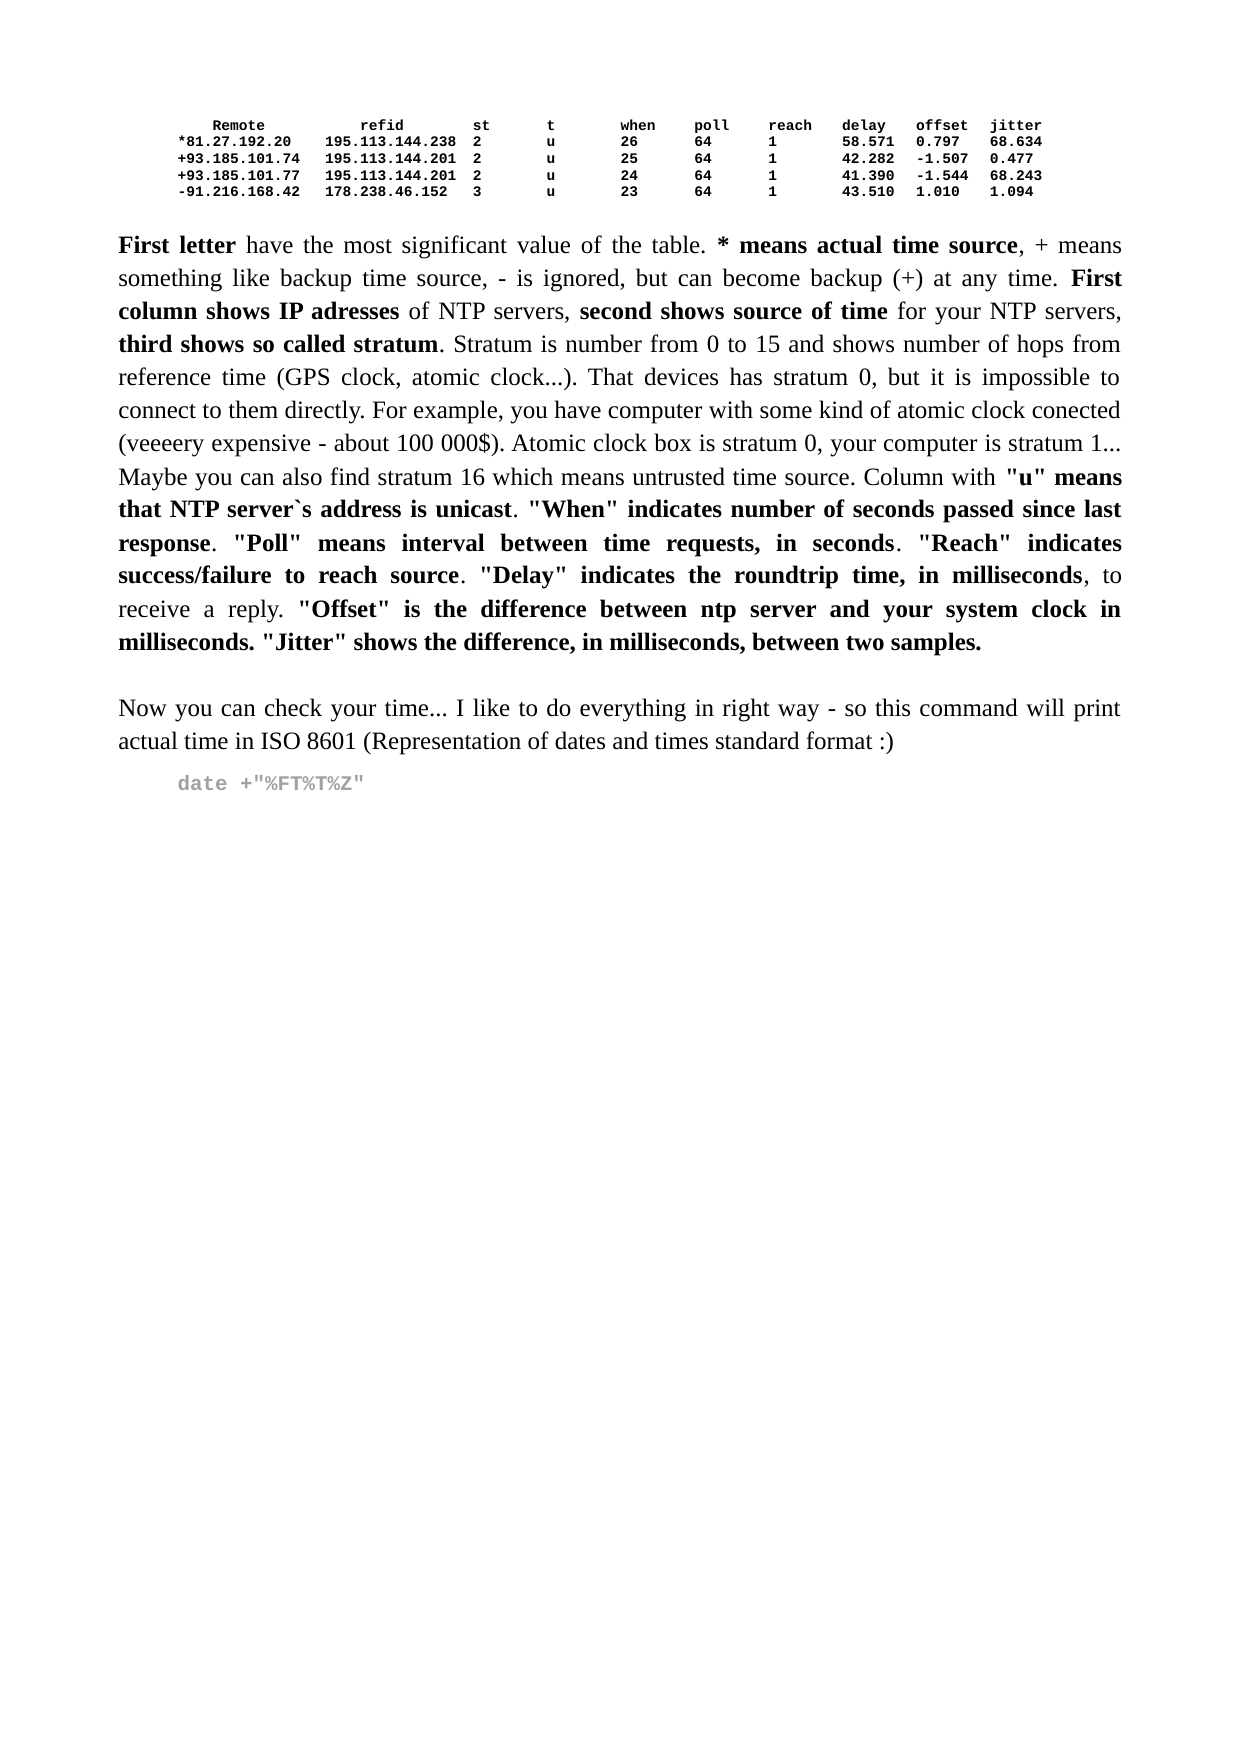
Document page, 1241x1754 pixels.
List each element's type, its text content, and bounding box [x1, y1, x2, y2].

text date +"%FT%T%Z" [177, 773, 1063, 797]
text Remote refid st t when poll reach delay offset jitter *81.27.192.20 195.113.144.238 2 u 26 64 1 58.571 0.797 68.634 +93.185.101.74 195.113.144.201 2 u 25 64 1 42.282 -1.507 0.477 +93.185.101.77 195.113.144.201 2 u 24 64 1 41.390 -1.544 68.243 -91.216.168.42 178.238.46.152 3 u 23 64 1 43.510 1.010 1.094 [177, 118, 1063, 201]
text Now you can check your time... I like to do everything in right way - so this command will print actual time in ISO 8601 (Representation of dates and times standard format :) [118, 693, 1122, 754]
text First letter have the most significant value of the table. * means actual time source, + means something like backup time source, - is ignored, but can become backup (+) at any time. First column shows IP adresses of NTP servers, second shows source of time for your NTP servers, third shows so called stratum. Stratum is number from 0 to 15 and shows number of hops from reference time (GPS clock, atomic clock...). That devices has stratum 0, but it is impossible to connect to them directly. For example, you have computer with some kind of atomic clock conected (veeeery expensive - about 100 000$). Atomic clock box is stratum 0, your computer is stratum 1... Maybe you can also find stratum 16 which means untrusted time source. Column with "u" means that NTP server`s address is unicast. "When" indicates number of seconds passed since last response. "Poll" means interval between time requests, in seconds. "Reach" indicates success/failure to reach source. "Delay" indicates the roundtrip time, in milliseconds, to receive a reply. "Offset" is the difference between ntp server and your system clock in milliseconds. "Jitter" shows the difference, in milliseconds, between two samples. [118, 230, 1122, 655]
